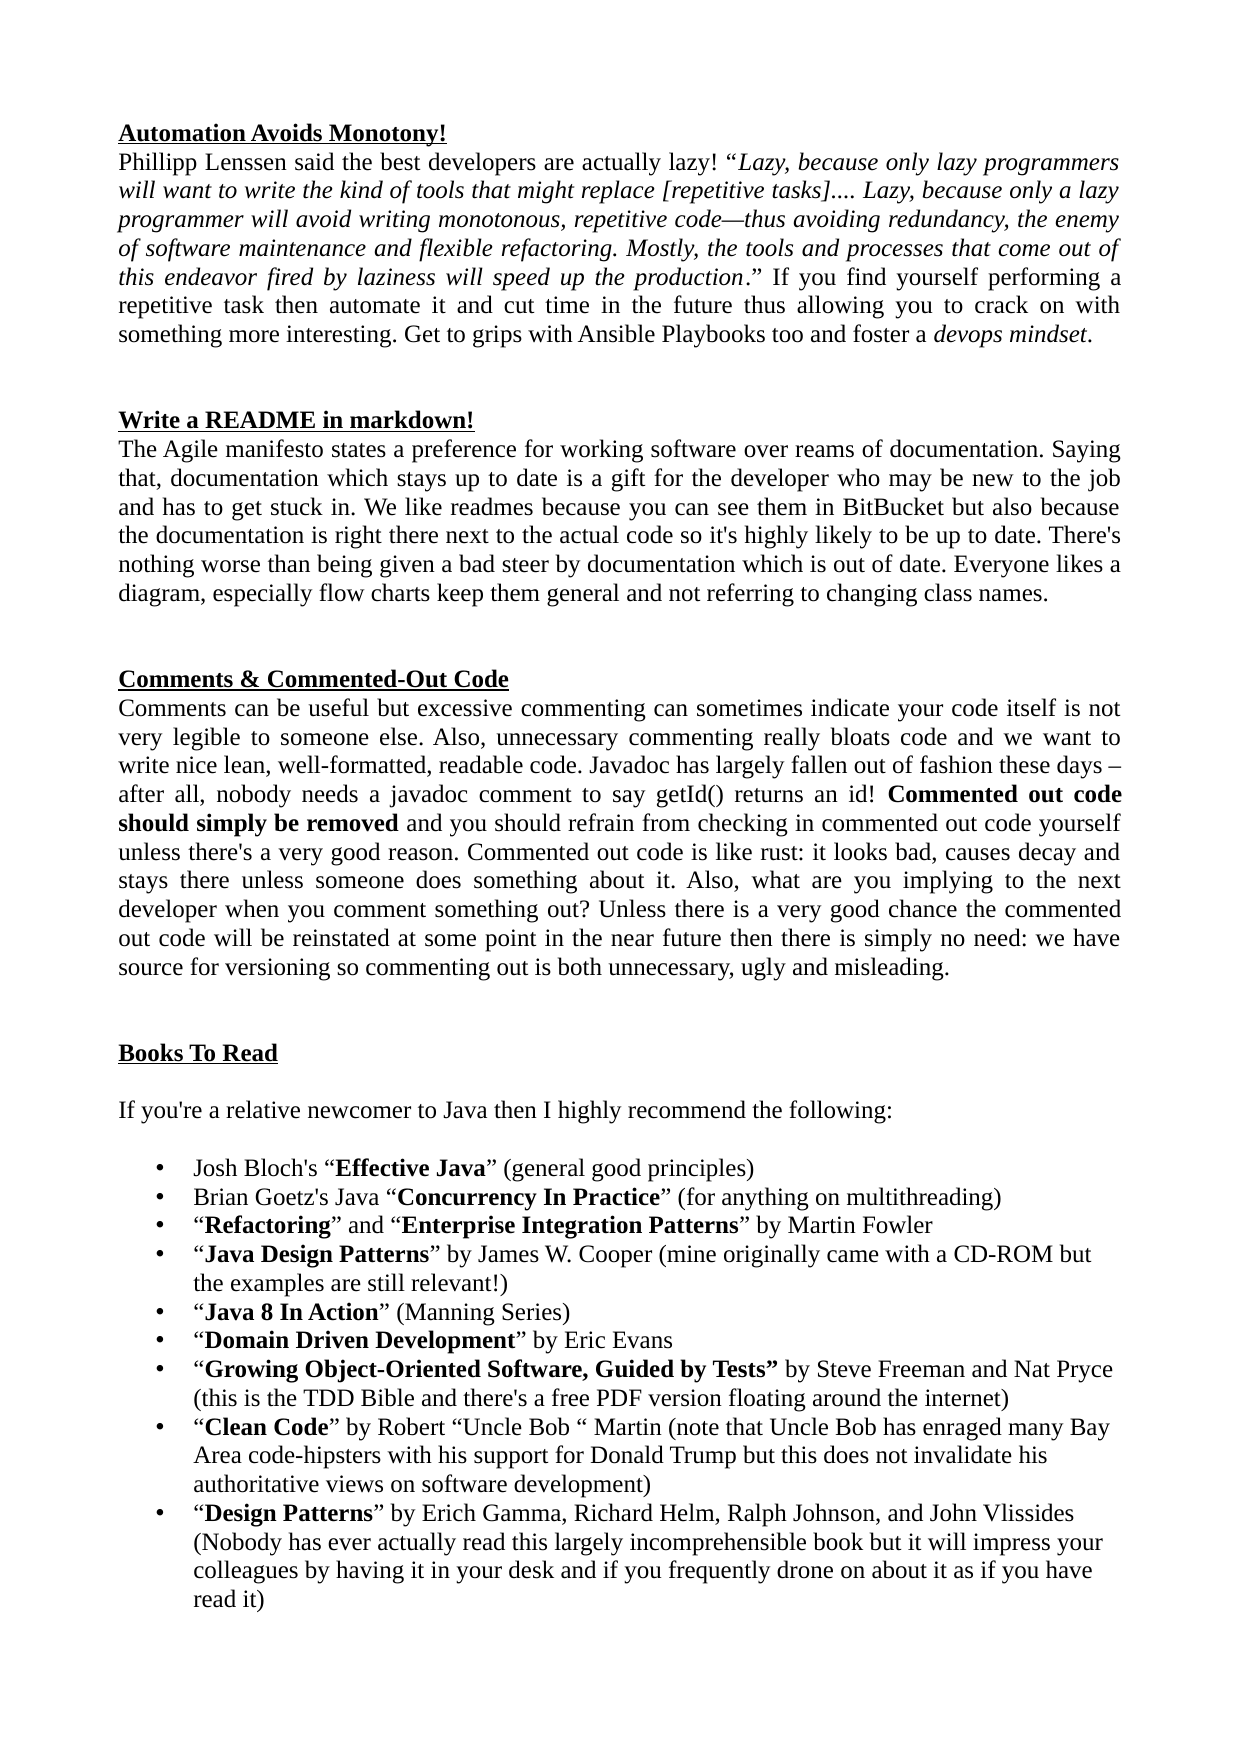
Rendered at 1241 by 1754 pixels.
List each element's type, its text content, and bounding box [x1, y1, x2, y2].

text Automation Avoids Monotony! [118, 118, 1122, 147]
text If you're a relative newcomer to Java then I highly recommend the following: [118, 1096, 1122, 1124]
list “Java Design Patterns” by James W. Cooper (mine originally came with a CD-ROM but the examples are still relevant!) [156, 1239, 1122, 1297]
text The Agile manifesto states a preference for working software over reams of documentation. Saying that, documentation which stays up to date is a gift for the developer who may be new to the job and has to get stuck in. We like readmes because you can see them in BitBucket but also because the documentation is right there next to the actual code so it's highly likely to be up to date. There's nothing worse than being given a bad steer by documentation which is out of date. Everyone likes a diagram, especially flow charts keep them general and not referring to changing class names. [118, 434, 1122, 607]
list Josh Bloch's “Effective Java” (general good principles) [156, 1153, 1122, 1182]
text Phillipp Lenssen said the best developers are actually lazy! “Lazy, because only lazy programmers will want to write the kind of tools that might replace [repetitive tasks].... Lazy, because only a lazy programmer will avoid writing monotonous, repetitive code—thus avoiding redundancy, the enemy of software maintenance and flexible refactoring. Mostly, the tools and processes that come out of this endeavor fired by laziness will speed up the production.” If you find yourself performing a repetitive task then automate it and cut time in the future thus allowing you to crack on with something more interesting. Get to grips with Ansible Playbooks too and foster a devops mindset. [118, 147, 1122, 348]
list “Refactoring” and “Enterprise Integration Patterns” by Martin Fowler [156, 1211, 1122, 1239]
text Books To Read [118, 1038, 1122, 1067]
list “Domain Driven Development” by Eric Evans [156, 1326, 1122, 1354]
list “Growing Object-Oriented Software, Guided by Tests” by Steve Freeman and Nat Pryce (this is the TDD Bible and there's a free PDF version floating around the internet) [156, 1354, 1122, 1412]
list “Java 8 In Action” (Manning Series) [156, 1297, 1122, 1326]
text Write a README in markdown! [118, 406, 1122, 434]
list “Clean Code” by Robert “Uncle Bob “ Martin (note that Uncle Bob has enraged many Bay Area code-hipsters with his support for Donald Trump but this does not invalidate his authoritative views on software development) [156, 1412, 1122, 1498]
text Comments can be useful but excessive commenting can sometimes indicate your code itself is not very legible to someone else. Also, unnecessary commenting really bloats code and we want to write nice lean, well-formatted, readable code. Javadoc has largely fallen out of fashion these days – after all, nobody needs a javadoc comment to say getId() returns an id! Commented out code should simply be removed and you should refrain from checking in commented out code yourself unless there's a very good reason. Commented out code is like rust: it looks bad, causes decay and stays there unless someone does something about it. Also, what are you implying to the next developer when you comment something out? Unless there is a very good chance the commented out code will be reinstated at some point in the near future then there is simply no need: we have source for versioning so commenting out is both unnecessary, ugly and misleading. [118, 693, 1122, 981]
list Brian Goetz's Java “Concurrency In Practice” (for anything on multithreading) [156, 1182, 1122, 1211]
list “Design Patterns” by Erich Gamma, Richard Helm, Ralph Johnson, and John Vlissides (Nobody has ever actually read this largely incomprehensible book but it will impress your colleagues by having it in your desk and if you frequently drone on about it as if you have read it) [156, 1498, 1122, 1613]
text Comments & Commented-Out Code [118, 664, 1122, 693]
